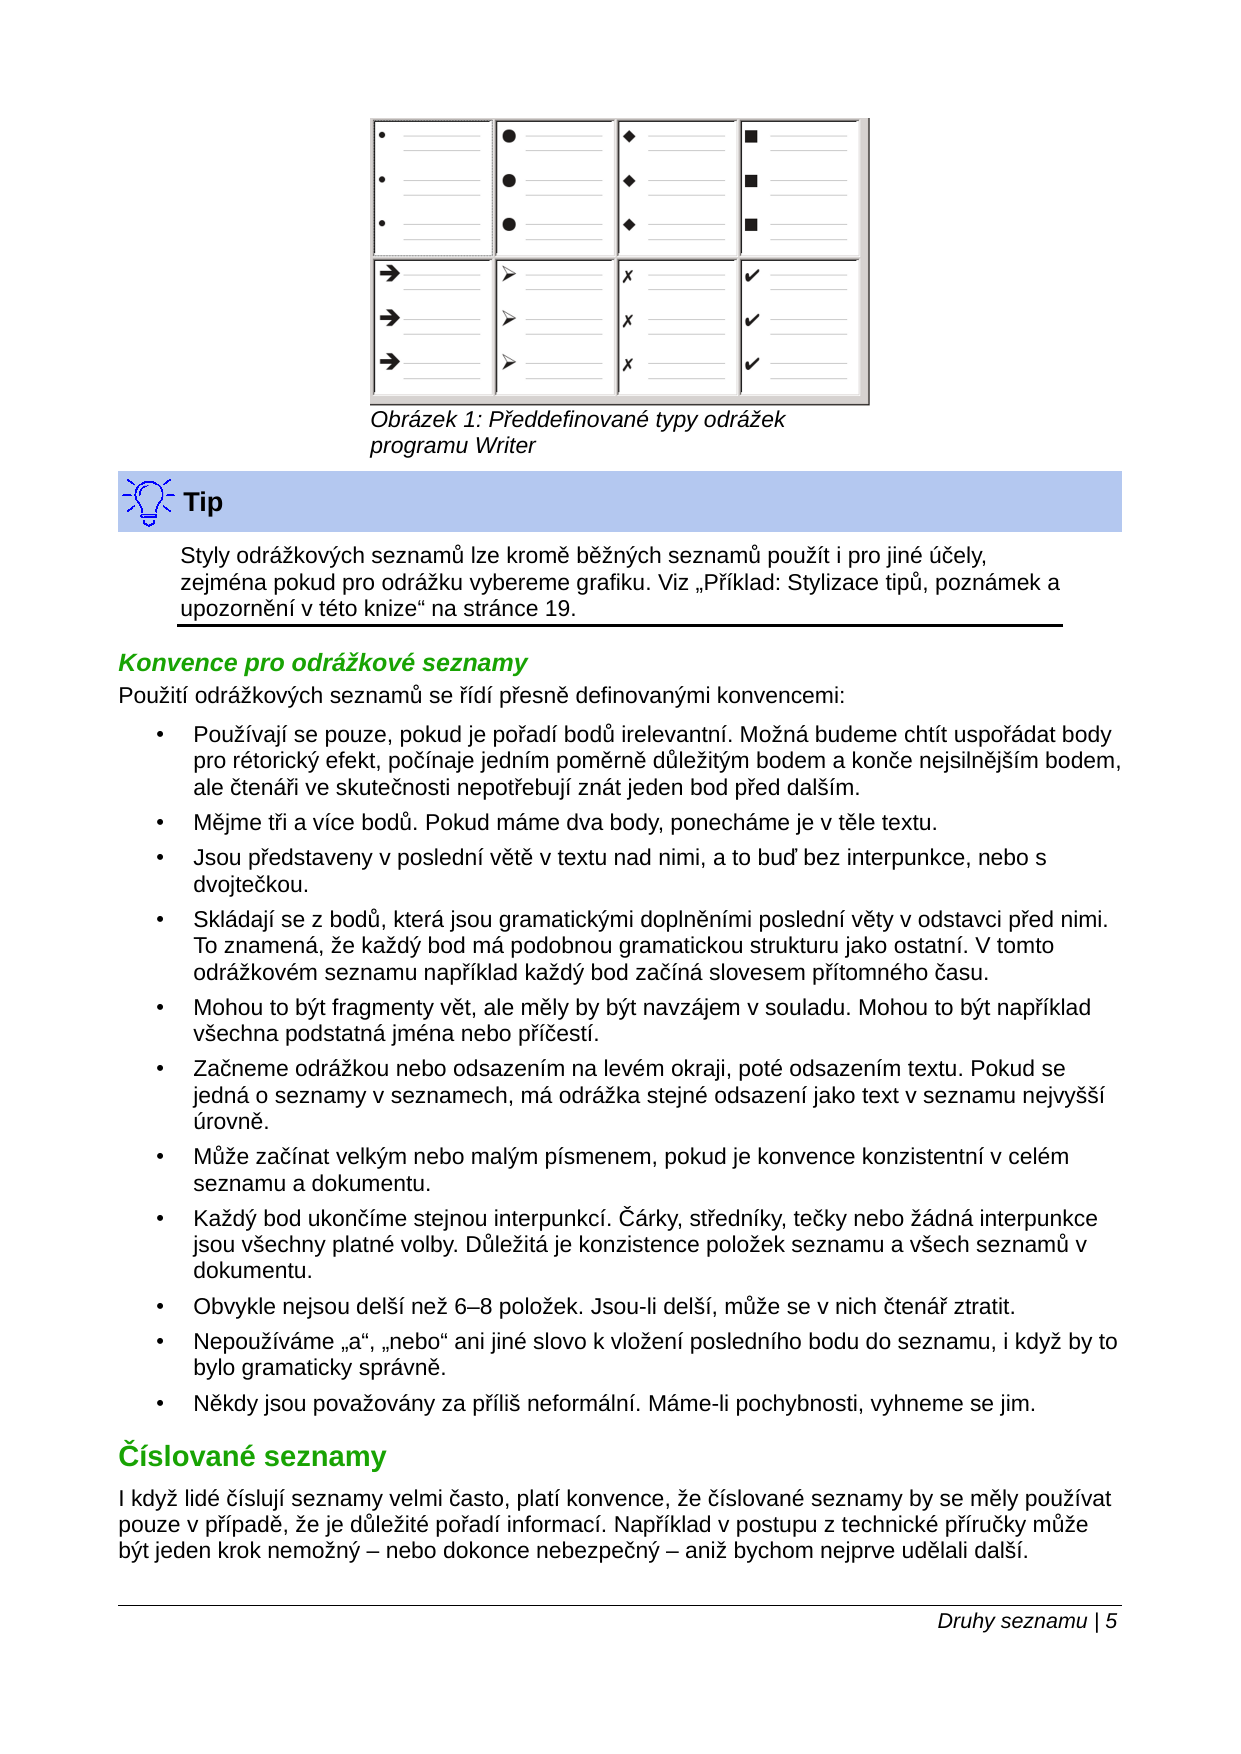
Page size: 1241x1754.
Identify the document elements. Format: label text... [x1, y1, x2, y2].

list Mohou to být fragmenty vět, ale měly by být navzájem v souladu. Mohou to být například všechna podstatná jména nebo příčestí. [156, 994, 1122, 1046]
text I když lidé číslují seznamy velmi často, platí konvence, že číslované seznamy by se měly používat pouze v případě, že je důležité pořadí informací. Například v postupu z technické příručky může být jeden krok nemožný – nebo dokonce nebezpečný – aniž bychom nejprve udělali další. [118, 1485, 1122, 1564]
list Každý bod ukončíme stejnou interpunkcí. Čárky, středníky, tečky nebo žádná interpunkce jsou všechny platné volby. Důležitá je konzistence položek seznamu a všech seznamů v dokumentu. [156, 1205, 1122, 1284]
picture [119, 471, 179, 531]
list Používají se pouze, pokud je pořadí bodů irelevantní. Možná budeme chtít uspořádat body pro rétorický efekt, počínaje jedním poměrně důležitým bodem a konče nejsilnějším bodem, ale čtenáři ve skutečnosti nepotřebují znát jeden bod před dalším. [156, 721, 1122, 800]
list Začneme odrážkou nebo odsazením na levém okraji, poté odsazením textu. Pokud se jedná o seznamy v seznamech, má odrážka stejné odsazení jako text v seznamu nejvyšší úrovně. [156, 1055, 1122, 1134]
picture [370, 118, 870, 406]
list Někdy jsou považovány za příliš neformální. Máme-li pochybnosti, vyhneme se jim. [156, 1389, 1122, 1416]
list Může začínat velkým nebo malým písmenem, pokud je konvence konzistentní v celém seznamu a dokumentu. [156, 1143, 1122, 1196]
list Mějme tři a více bodů. Pokud máme dva body, ponecháme je v těle textu. [156, 809, 1122, 835]
list Nepoužíváme „a“, „nebo“ ani jiné slovo k vložení posledního bodu do seznamu, i když by to bylo gramaticky správně. [156, 1328, 1122, 1381]
text Použití odrážkových seznamů se řídí přesně definovanými konvencemi: [118, 682, 1122, 709]
subtitle Tip [118, 471, 1122, 532]
text Styly odrážkových seznamů lze kromě běžných seznamů použít i pro jiné účely, zejména pokud pro odrážku vybereme grafiku. Viz „Příklad: Stylizace tipů, poznámek a upozornění v této knize“ na stránce 18. [177, 539, 1063, 624]
subtitle Konvence pro odrážkové seznamy [118, 648, 1122, 676]
list Obvykle nejsou delší než 6–8 položek. Jsou-li delší, může se v nich čtenář ztratit. [156, 1293, 1122, 1319]
subtitle Číslované seznamy [118, 1439, 1122, 1473]
list Jsou představeny v poslední větě v textu nad nimi, a to buď bez interpunkce, nebo s dvojtečkou. [156, 844, 1122, 897]
list Skládají se z bodů, která jsou gramatickými doplněními poslední věty v odstavci před nimi. To znamená, že každý bod má podobnou gramatickou strukturu jako ostatní. V tomto odrážkovém seznamu například každý bod začíná slovesem přítomného času. [156, 906, 1122, 985]
text Obrázek 1: Předdefinované typy odrážek programu Writer [370, 406, 870, 459]
